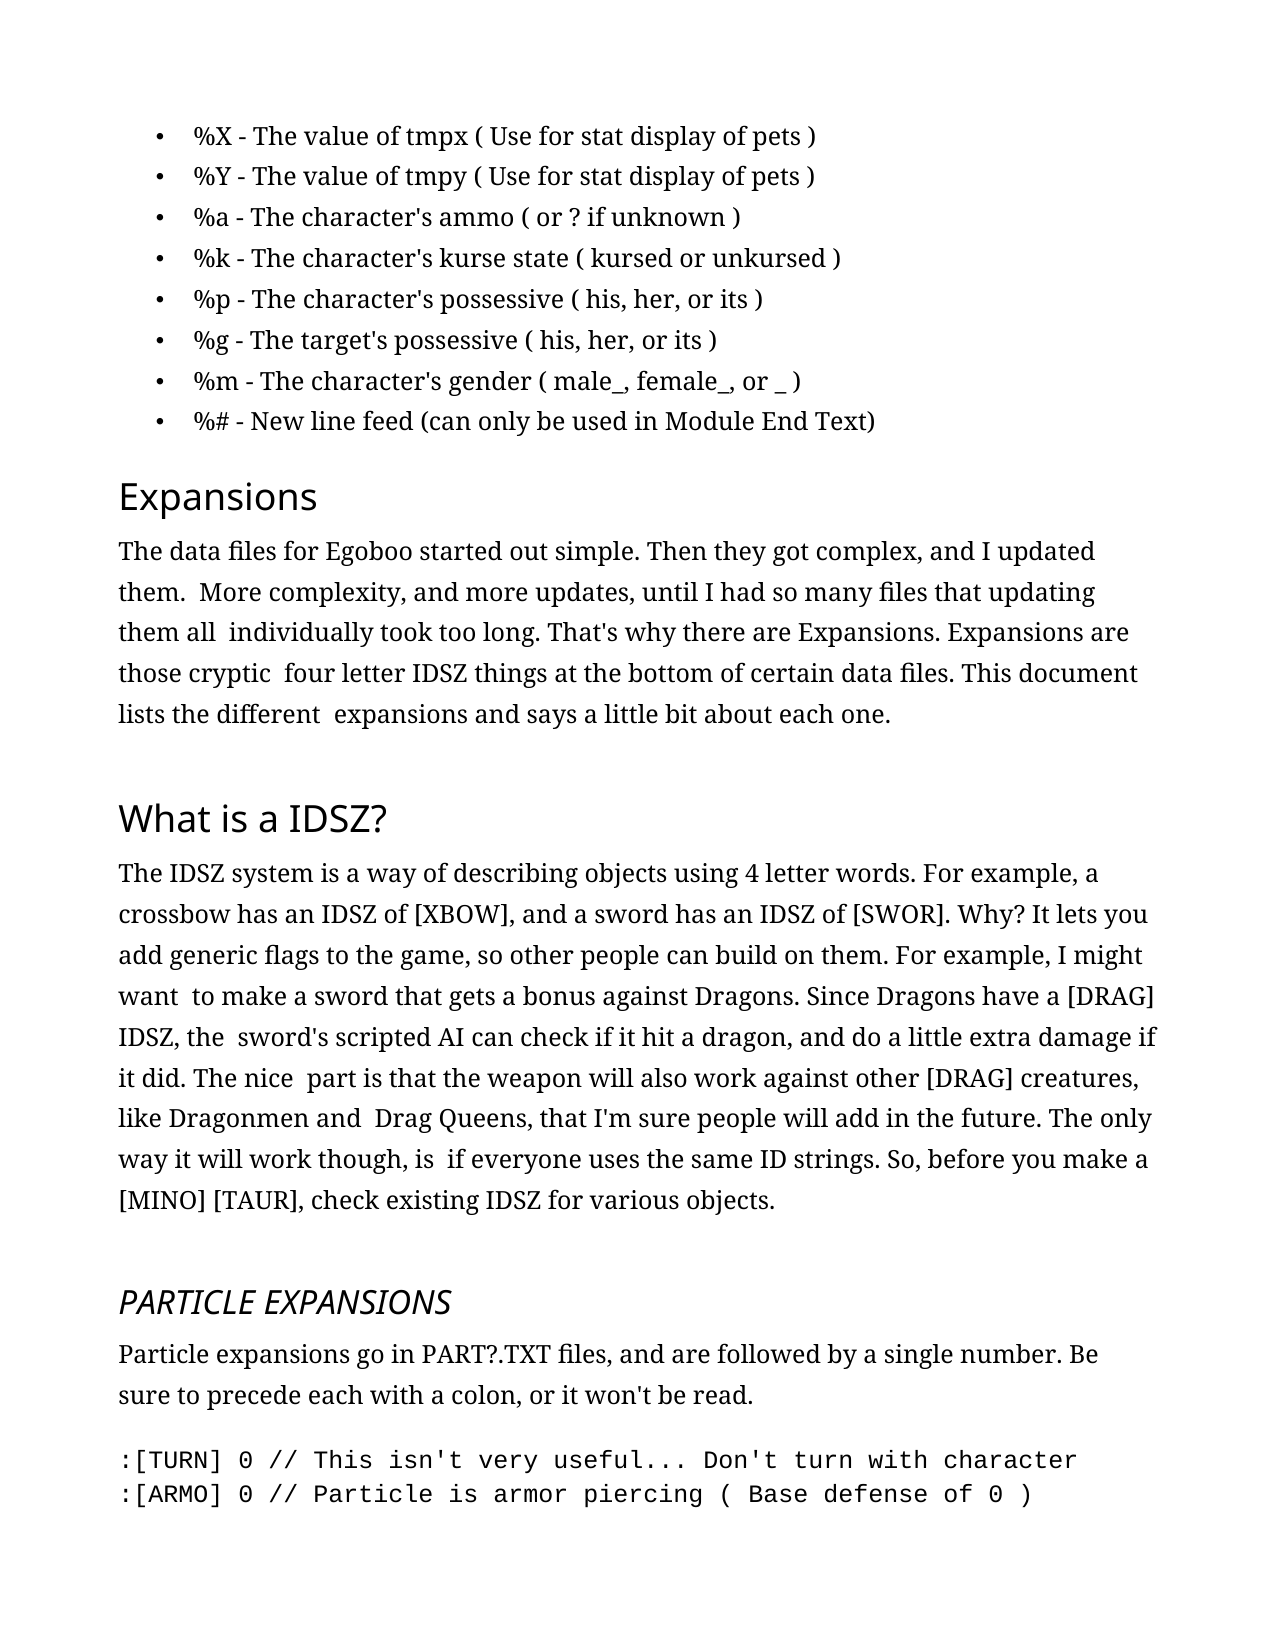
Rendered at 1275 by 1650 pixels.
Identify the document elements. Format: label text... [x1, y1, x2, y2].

subtitle Expansions [118, 470, 1157, 521]
text :[TURN] 0 // This isn't very useful... Don't turn with character [118, 1448, 1157, 1476]
list %# - New line feed (can only be used in Module End Text) [156, 404, 1157, 438]
list %X - The value of tmpx ( Use for stat display of pets ) [156, 118, 1157, 152]
list %m - The character's gender ( male_, female_, or _ ) [156, 363, 1157, 397]
list %Y - The value of tmpy ( Use for stat display of pets ) [156, 159, 1157, 193]
text The data files for Egoboo started out simple. Then they got complex, and I updated them. More complexity, and more updates, until I had so many files that updating them all individually took too long. That's why there are Expansions. Expansions are those cryptic four letter IDSZ things at the bottom of certain data files. This document lists the different expansions and says a little bit about each one. [118, 533, 1157, 731]
list %g - The target's possessive ( his, her, or its ) [156, 322, 1157, 356]
subtitle What is a IDSZ? [118, 792, 1157, 843]
subtitle PARTICLE EXPANSIONS [118, 1278, 1157, 1324]
list %k - The character's kurse state ( kursed or unkursed ) [156, 241, 1157, 275]
text Particle expansions go in PART?.TXT files, and are followed by a single number. Be sure to precede each with a colon, or it won't be read. [118, 1336, 1157, 1411]
list %a - The character's ammo ( or ? if unknown ) [156, 200, 1157, 234]
text The IDSZ system is a way of describing objects using 4 letter words. For example, a crossbow has an IDSZ of [XBOW], and a sword has an IDSZ of [SWOR]. Why? It lets you add generic flags to the game, so other people can build on them. For example, I might want to make a sword that gets a bonus against Dragons. Since Dragons have a [DRAG] IDSZ, the sword's scripted AI can check if it hit a dragon, and do a little extra damage if it did. The nice part is that the weapon will also work against other [DRAG] creatures, like Dragonmen and Drag Queens, that I'm sure people will add in the future. The only way it will work though, is if everyone uses the same ID strings. So, before you make a [MINO] [TAUR], check existing IDSZ for various objects. [118, 856, 1157, 1217]
list %p - The character's possessive ( his, her, or its ) [156, 281, 1157, 316]
text :[ARMO] 0 // Particle is armor piercing ( Base defense of 0 ) [118, 1482, 1157, 1510]
